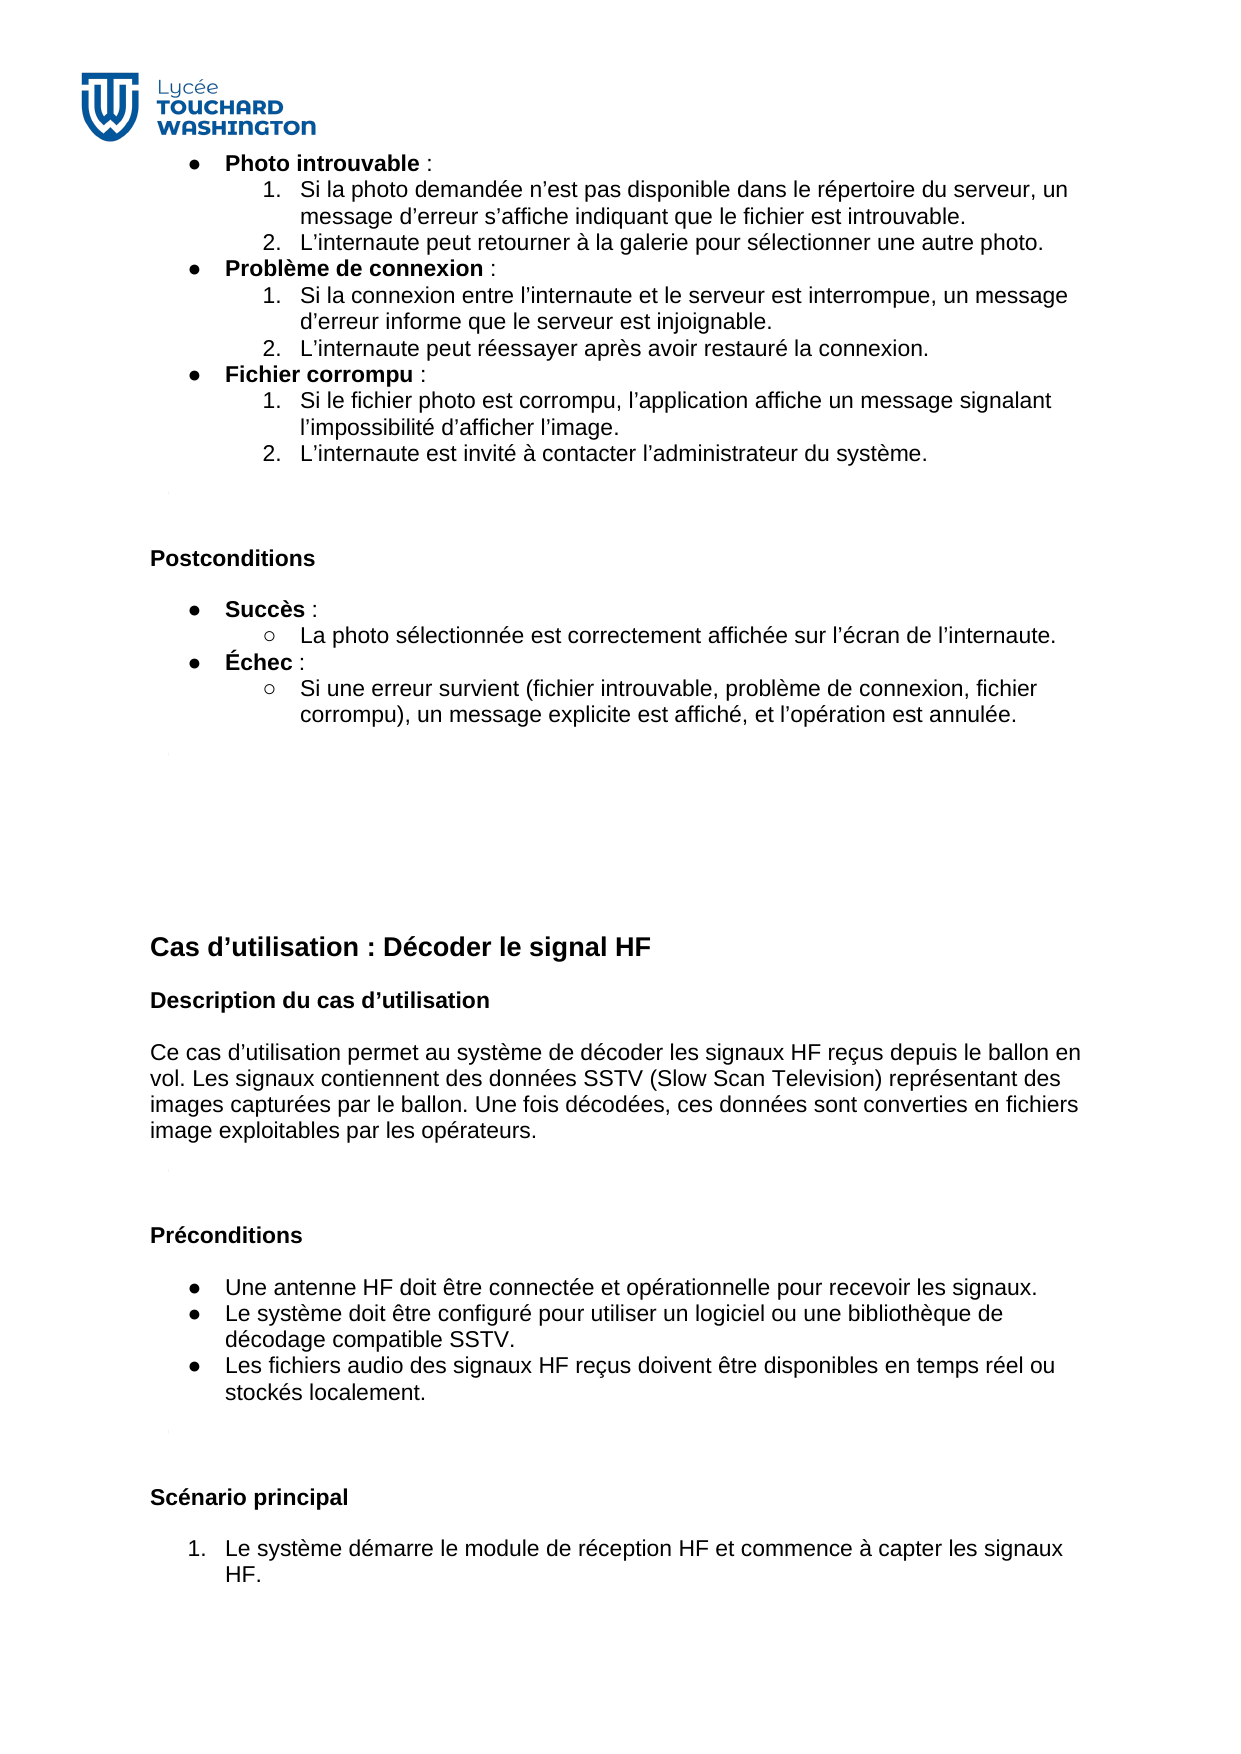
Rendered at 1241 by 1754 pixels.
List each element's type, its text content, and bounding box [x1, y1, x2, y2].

subtitle Postconditions [150, 544, 1090, 571]
subtitle Préconditions [150, 1222, 1090, 1248]
list L’internaute est invité à contacter l’administrateur du système. [262, 440, 1090, 466]
subtitle Cas d’utilisation : Décoder le signal HF [150, 931, 1090, 962]
list L’internaute peut retourner à la galerie pour sélectionner une autre photo. [262, 229, 1090, 255]
list Échec : [187, 648, 1090, 675]
list Photo introuvable : [187, 150, 1090, 176]
list Succès : [187, 596, 1090, 622]
text Ce cas d’utilisation permet au système de décoder les signaux HF reçus depuis le ballon en vol. Les signaux contiennent des données SSTV (Slow Scan Television) représentant des images capturées par le ballon. Une fois décodées, ces données sont converties en fichiers image exploitables par les opérateurs. [150, 1038, 1090, 1144]
subtitle Description du cas d’utilisation [150, 987, 1090, 1013]
list Le système doit être configuré pour utiliser un logiciel ou une bibliothèque de décodage compatible SSTV. [187, 1300, 1090, 1352]
list Les fichiers audio des signaux HF reçus doivent être disponibles en temps réel ou stockés localement. [187, 1352, 1090, 1405]
list Si la photo demandée n’est pas disponible dans le répertoire du serveur, un message d’erreur s’affiche indiquant que le fichier est introuvable. [262, 176, 1090, 229]
subtitle Scénario principal [150, 1483, 1090, 1510]
picture [25, 18, 372, 196]
list L’internaute peut réessayer après avoir restauré la connexion. [262, 334, 1090, 361]
list Si le fichier photo est corrompu, l’application affiche un message signalant l’impossibilité d’afficher l’image. [262, 387, 1090, 440]
list Fichier corrompu : [187, 361, 1090, 387]
list Le système démarre le module de réception HF et commence à capter les signaux HF. [187, 1535, 1090, 1587]
list Problème de connexion : [187, 255, 1090, 282]
list Si une erreur survient (fichier introuvable, problème de connexion, fichier corrompu), un message explicite est affiché, et l’opération est annulée. [262, 675, 1090, 728]
list Une antenne HF doit être connectée et opérationnelle pour recevoir les signaux. [187, 1273, 1090, 1300]
list Si la connexion entre l’internaute et le serveur est interrompue, un message d’erreur informe que le serveur est injoignable. [262, 282, 1090, 334]
list La photo sélectionnée est correctement affichée sur l’écran de l’internaute. [262, 622, 1090, 648]
